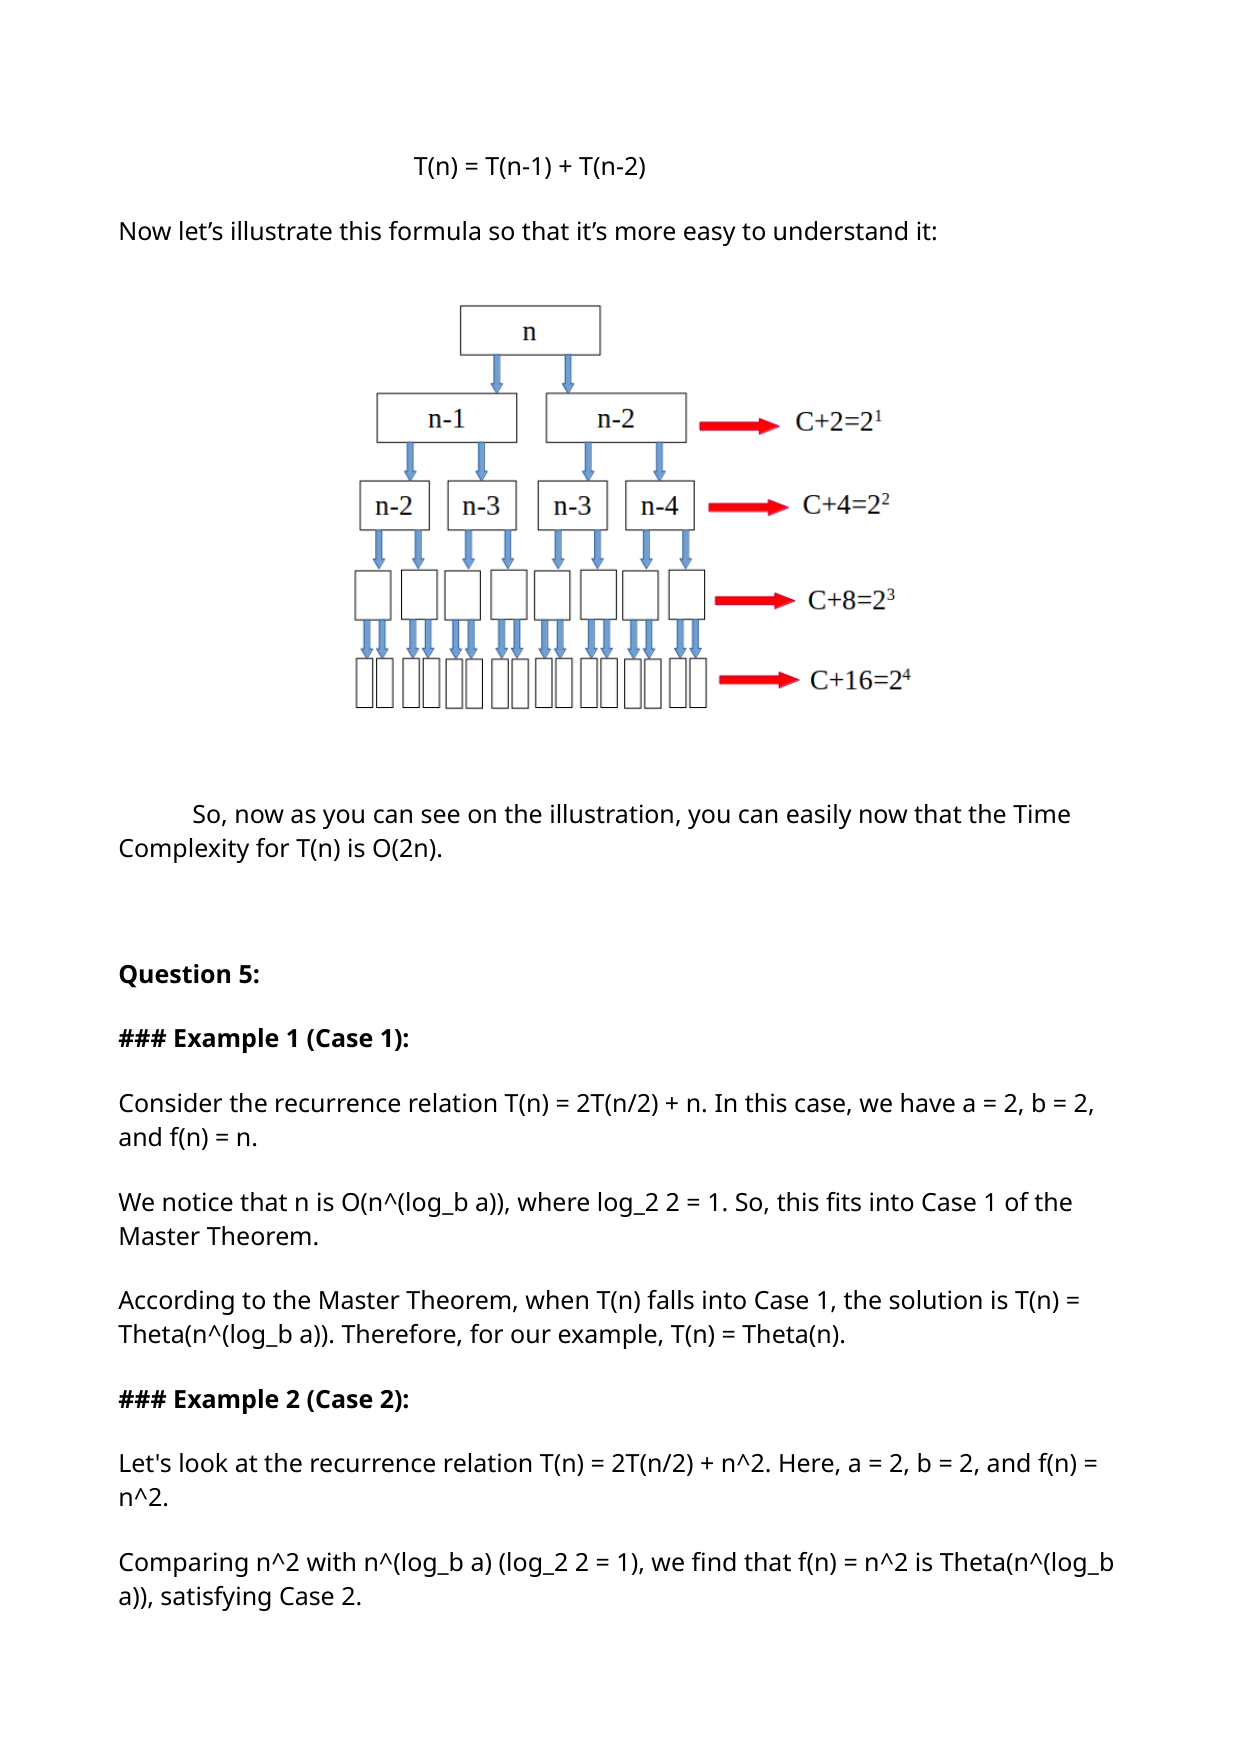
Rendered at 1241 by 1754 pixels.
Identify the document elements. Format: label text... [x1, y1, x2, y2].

text According to the Master Theorem, when T(n) falls into Case 1, the solution is T(n) = Theta(n^(log_b a)). Therefore, for our example, T(n) = Theta(n). [118, 1283, 1122, 1351]
picture [318, 279, 922, 733]
text We notice that n is O(n^(log_b a)), where log_2 2 = 1. So, this fits into Case 1 of the Master Theorem. [118, 1184, 1122, 1252]
text Comparing n^2 with n^(log_b a) (log_2 2 = 1), we find that f(n) = n^2 is Theta(n^(log_b a)), satisfying Case 2. [118, 1545, 1122, 1613]
text Let's look at the recurrence relation T(n) = 2T(n/2) + n^2. Here, a = 2, b = 2, and f(n) = n^2. [118, 1446, 1122, 1514]
text T(n) = T(n-1) + T(n-2) [118, 149, 1122, 183]
text Question 5: [118, 956, 1122, 990]
text ### Example 1 (Case 1): [118, 1021, 1122, 1055]
text Consider the recurrence relation T(n) = 2T(n/2) + n. In this case, we have a = 2, b = 2, and f(n) = n. [118, 1086, 1122, 1154]
text Now let’s illustrate this formula so that it’s more easy to understand it: [118, 213, 1122, 247]
text ### Example 2 (Case 2): [118, 1381, 1122, 1416]
text So, now as you can see on the illustration, you can easily now that the Time Complexity for T(n) is O(2n). [118, 797, 1122, 865]
